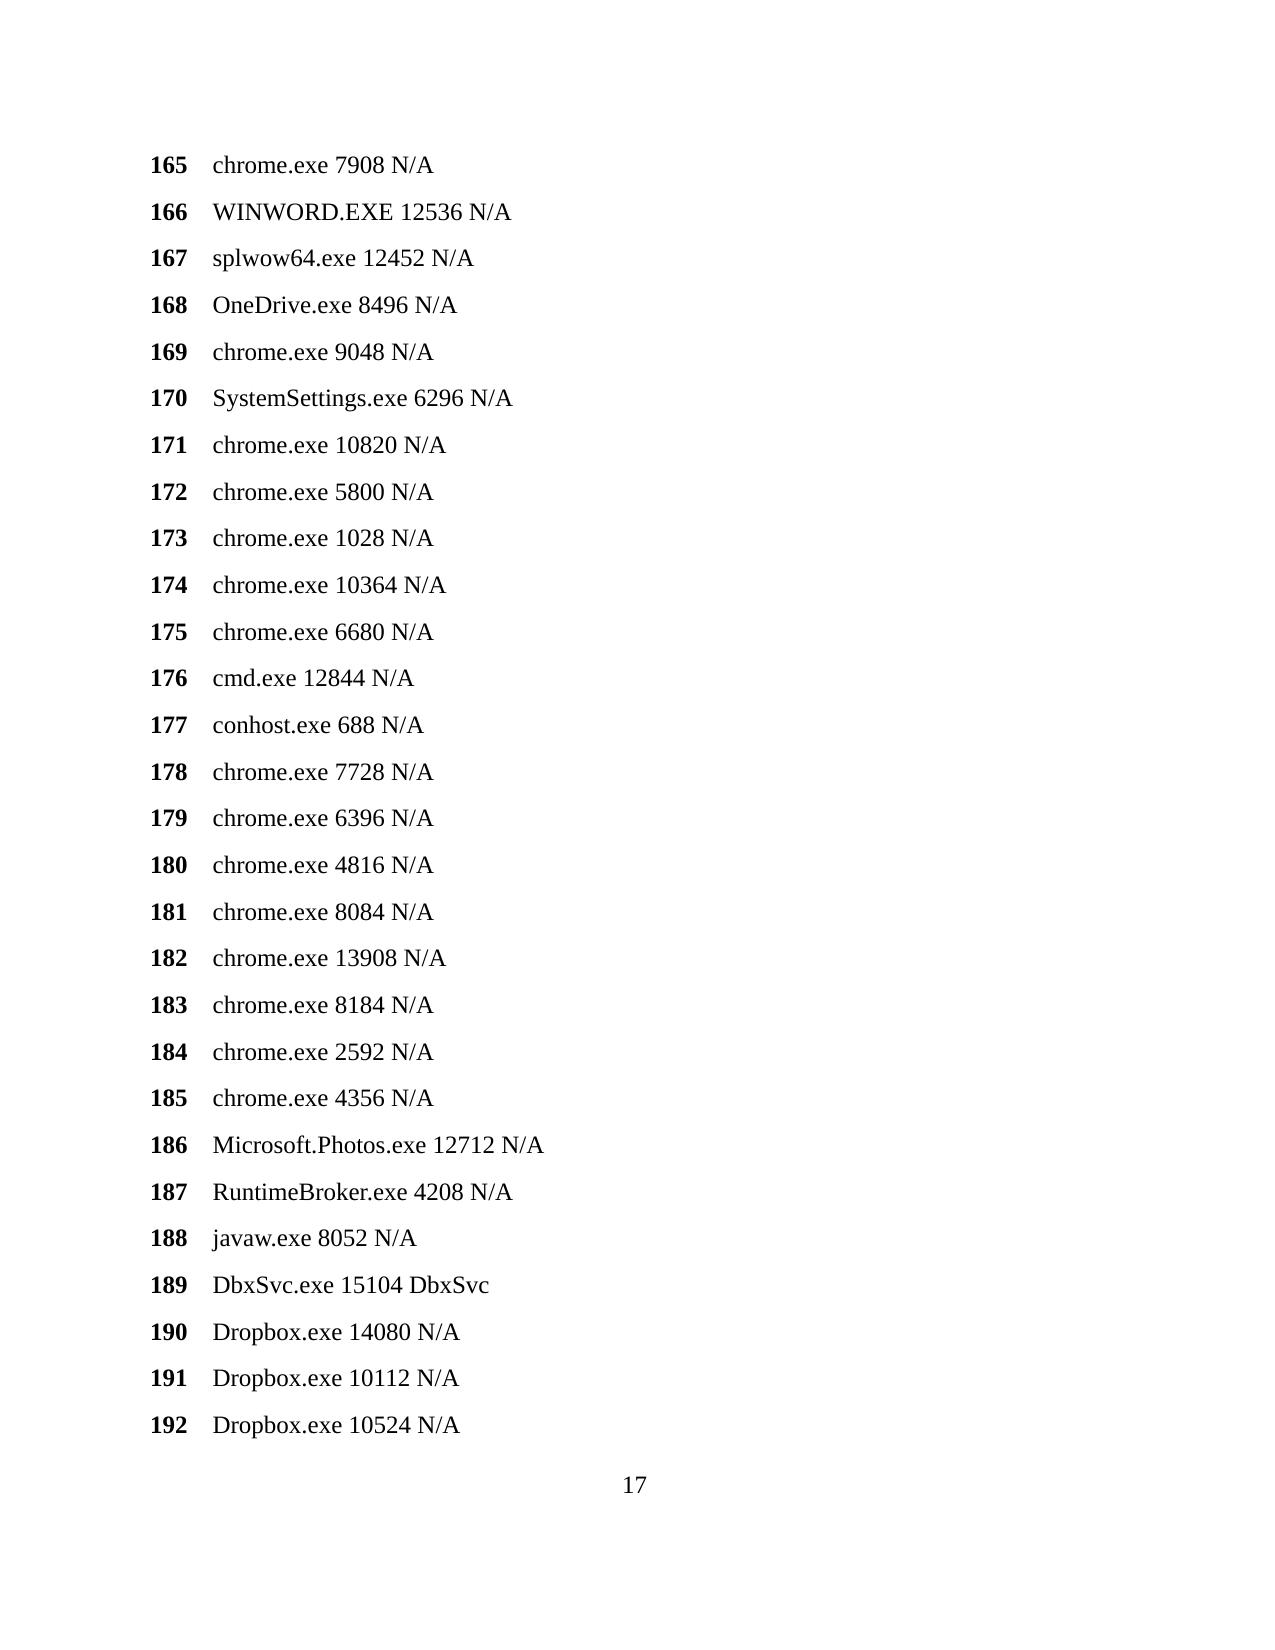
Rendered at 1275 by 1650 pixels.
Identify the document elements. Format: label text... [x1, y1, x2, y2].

text 171 chrome.exe 10820 N/A [150, 430, 1125, 459]
text 177 conhost.exe 688 N/A [150, 710, 1125, 739]
text 169 chrome.exe 9048 N/A [150, 337, 1125, 365]
text 167 splwow64.exe 12452 N/A [150, 243, 1125, 272]
text 189 DbxSvc.exe 15104 DbxSvc [150, 1270, 1125, 1299]
text 168 OneDrive.exe 8496 N/A [150, 290, 1125, 319]
text 185 chrome.exe 4356 N/A [150, 1083, 1125, 1112]
text 191 Dropbox.exe 10112 N/A [150, 1363, 1125, 1392]
text 180 chrome.exe 4816 N/A [150, 850, 1125, 879]
text 181 chrome.exe 8084 N/A [150, 897, 1125, 925]
text 165 chrome.exe 7908 N/A [150, 150, 1125, 179]
text 176 cmd.exe 12844 N/A [150, 663, 1125, 692]
text 184 chrome.exe 2592 N/A [150, 1037, 1125, 1065]
text 187 RuntimeBroker.exe 4208 N/A [150, 1177, 1125, 1205]
text 183 chrome.exe 8184 N/A [150, 990, 1125, 1019]
text 186 Microsoft.Photos.exe 12712 N/A [150, 1130, 1125, 1159]
text 179 chrome.exe 6396 N/A [150, 803, 1125, 832]
text 173 chrome.exe 1028 N/A [150, 523, 1125, 552]
text 192 Dropbox.exe 10524 N/A [150, 1410, 1125, 1439]
text 182 chrome.exe 13908 N/A [150, 943, 1125, 972]
text 175 chrome.exe 6680 N/A [150, 617, 1125, 645]
text 166 WINWORD.EXE 12536 N/A [150, 197, 1125, 225]
text 190 Dropbox.exe 14080 N/A [150, 1317, 1125, 1345]
text 174 chrome.exe 10364 N/A [150, 570, 1125, 599]
text 178 chrome.exe 7728 N/A [150, 757, 1125, 785]
text 170 SystemSettings.exe 6296 N/A [150, 383, 1125, 412]
text 188 javaw.exe 8052 N/A [150, 1223, 1125, 1252]
text 172 chrome.exe 5800 N/A [150, 477, 1125, 505]
